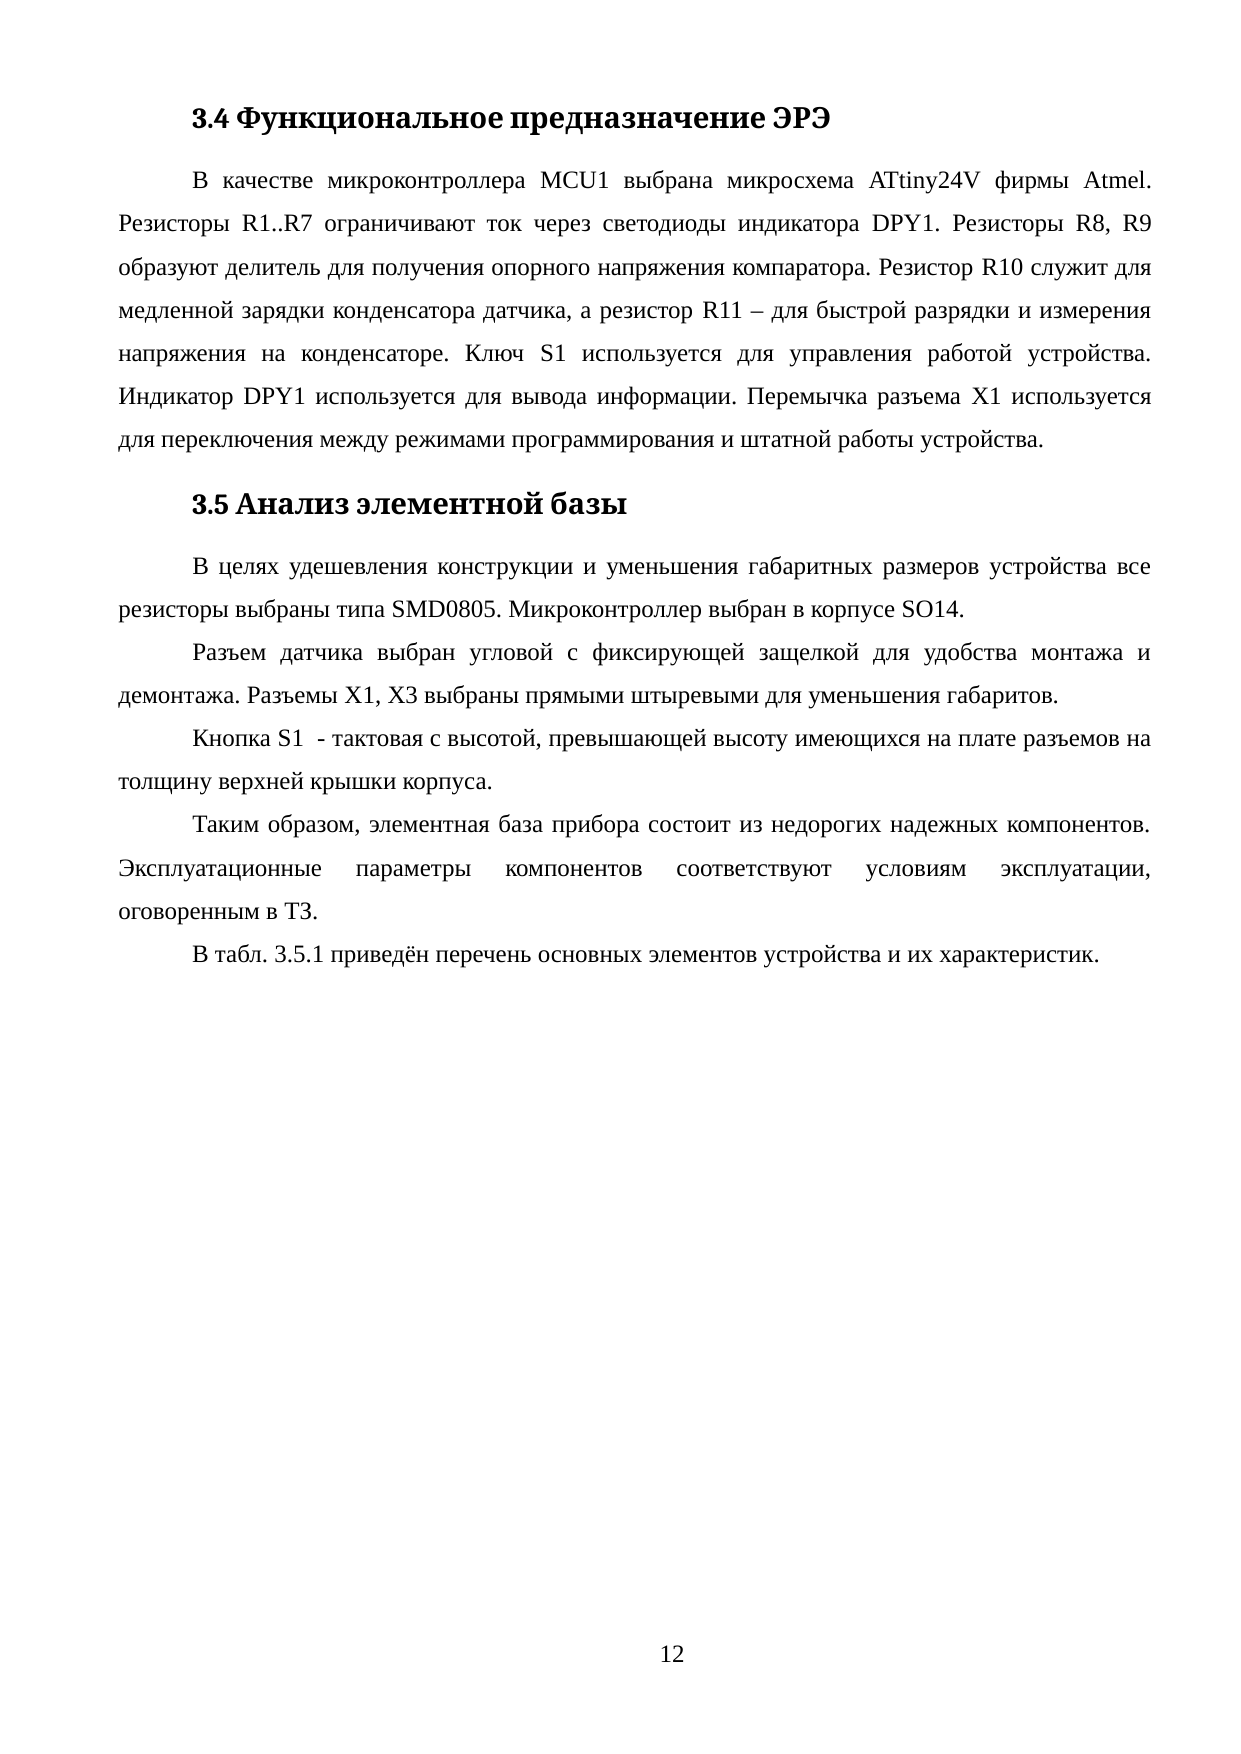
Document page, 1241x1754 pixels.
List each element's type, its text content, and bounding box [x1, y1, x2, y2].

text Кнопка S1 - тактовая с высотой, превышающей высоту имеющихся на плате разъемов на толщину верхней крышки корпуса. [118, 723, 1152, 795]
text Таким образом, элементная база прибора состоит из недорогих надежных компонентов. Эксплуатационные параметры компонентов соответствуют условиям эксплуатации, оговоренным в ТЗ. [118, 809, 1152, 924]
text В качестве микроконтроллера MCU1 выбрана микросхема ATtiny24V фирмы Atmel. Резисторы R1..R7 ограничивают ток через светодиоды индикатора DPY1. Резисторы R8, R9 образуют делитель для получения опорного напряжения компаратора. Резистор R10 служит для медленной зарядки конденсатора датчика, а резистор R11 – для быстрой разрядки и измерения напряжения на конденсаторе. Ключ S1 используется для управления работой устройства. Индикатор DPY1 используется для вывода информации. Перемычка разъема X1 используется для переключения между режимами программирования и штатной работы устройства. [118, 165, 1152, 453]
text Разъем датчика выбран угловой с фиксирующей защелкой для удобства монтажа и демонтажа. Разъемы X1, X3 выбраны прямыми штыревыми для уменьшения габаритов. [118, 637, 1152, 709]
subtitle 3.4 Функциональное предназначение ЭРЭ [118, 102, 1152, 136]
text В целях удешевления конструкции и уменьшения габаритных размеров устройства все резисторы выбраны типа SMD0805. Микроконтроллер выбран в корпусе SO14. [118, 551, 1152, 623]
subtitle 3.5 Анализ элементной базы [118, 488, 1152, 522]
text В табл. 3.5.1 приведён перечень основных элементов устройства и их характеристик. [118, 939, 1152, 968]
